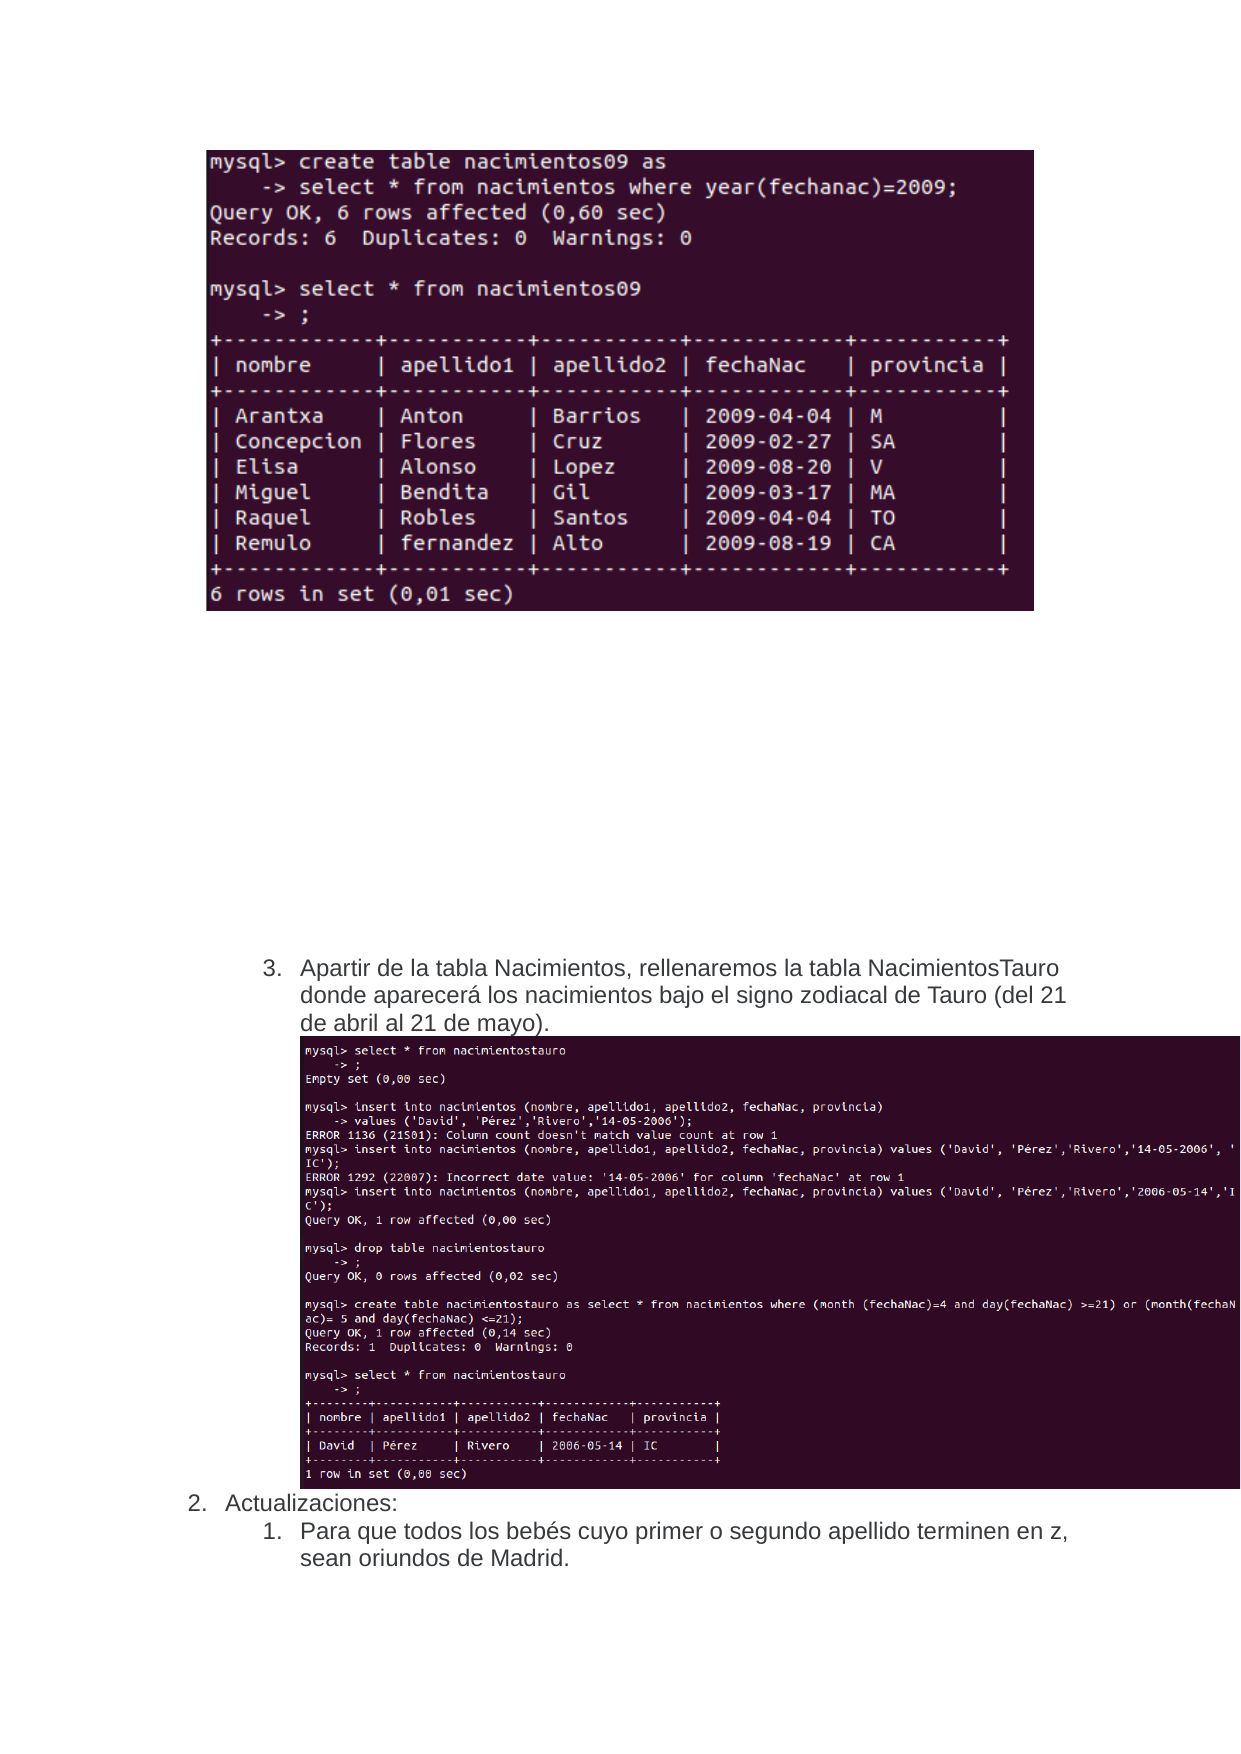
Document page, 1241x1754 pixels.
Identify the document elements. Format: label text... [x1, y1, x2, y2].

list Apartir de la tabla Nacimientos, rellenaremos la tabla NacimientosTauro donde aparecerá los nacimientos bajo el signo zodiacal de Tauro (del 21 de abril al 21 de mayo). [262, 954, 1090, 1036]
list Actualizaciones: [187, 1489, 1090, 1517]
list Para que todos los bebés cuyo primer o segundo apellido terminen en z, sean oriundos de Madrid. [262, 1517, 1090, 1572]
